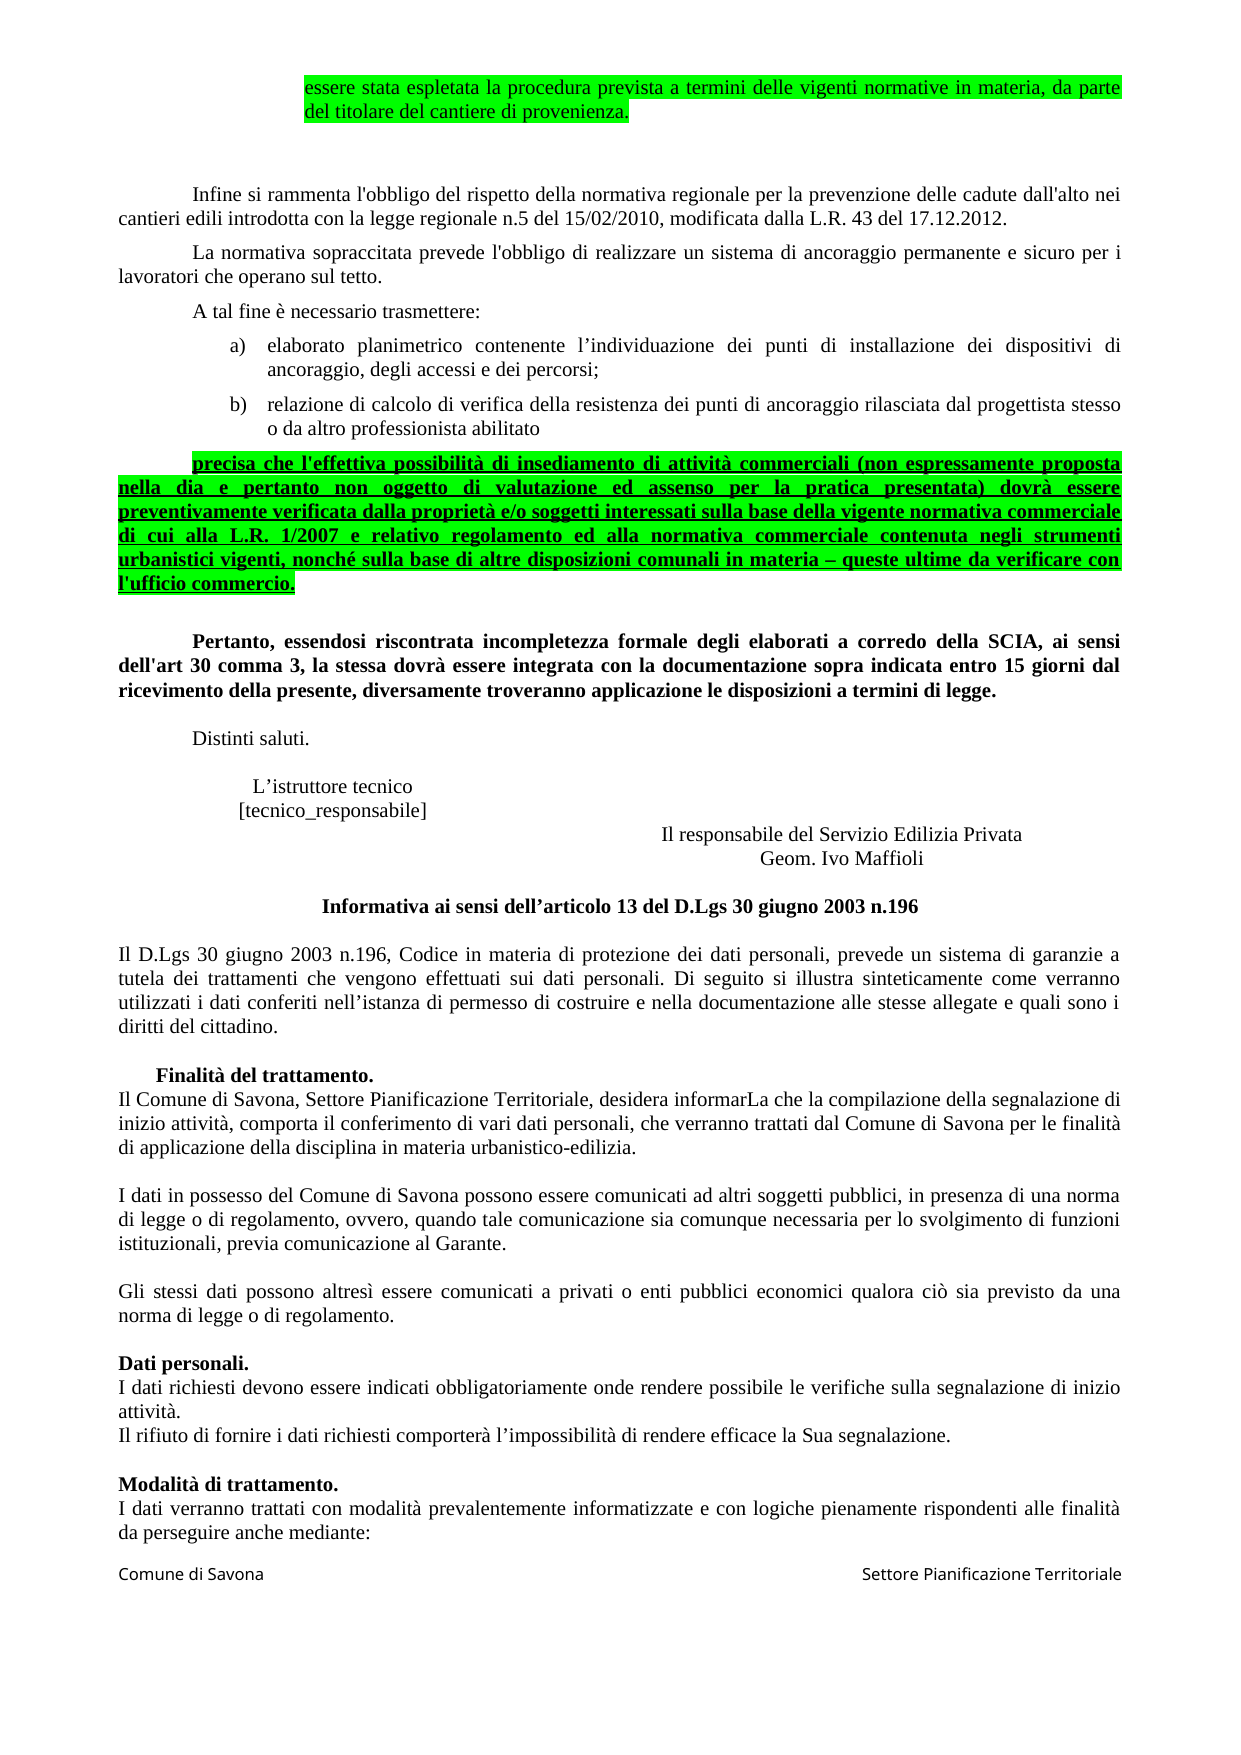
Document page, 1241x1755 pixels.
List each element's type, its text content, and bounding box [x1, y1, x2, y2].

text A tal fine è necessario trasmettere: [118, 299, 1122, 323]
text Il rifiuto di fornire i dati richiesti comporterà l’impossibilità di rendere efficace la Sua segnalazione. [118, 1423, 1122, 1447]
text urbanistici vigenti, nonché sulla base di altre disposizioni comunali in materia – queste ultime da verificare con l'ufficio commercio. [118, 545, 1122, 595]
subtitle Informativa ai sensi dell’articolo 13 del D.Lgs 30 giugno 2003 n.196 [118, 894, 1122, 918]
text Distinti saluti. [156, 726, 1122, 750]
text I dati in possesso del Comune di Savona possono essere comunicati ad altri soggetti pubblici, in presenza di una norma di legge o di regolamento, ovvero, quando tale comunicazione sia comunque necessaria per lo svolgimento di funzioni istituzionali, previa comunicazione al Garante. [118, 1183, 1122, 1255]
text precisa che l'effettiva possibilità di insediamento di attività commerciali (non espressamente proposta nella dia e pertanto non oggetto di valutazione ed assenso per la pratica presentata) dovrà essere preventivamente verificata dalla proprietà e/o soggetti interessati sulla base della vigente normativa commerciale [118, 451, 1122, 519]
text Dati personali. [118, 1351, 1122, 1375]
table_cell Il responsabile del Servizio Edilizia Privata Geom. Ivo Maffioli [509, 822, 1137, 870]
text Infine si rammenta l'obbligo del rispetto della normativa regionale per la prevenzione delle cadute dall'alto nei cantieri edili introdotta con la legge regionale n.5 del 15/02/2010, modificata dalla L.R. 43 del 17.12.2012. [118, 182, 1122, 230]
text Finalità del trattamento. [118, 1062, 1122, 1087]
text Il Comune di Savona, Settore Pianificazione Territoriale, desidera informarLa che la compilazione della segnalazione di inizio attività, comporta il conferimento di vari dati personali, che verranno trattati dal Comune di Savona per le finalità di applicazione della disciplina in materia urbanistico-edilizia. [118, 1087, 1122, 1159]
text di cui alla L.R. 1/2007 e relativo regolamento ed alla normativa commerciale contenuta negli strumenti [118, 521, 1122, 544]
table_cell [118, 822, 509, 870]
text Il D.Lgs 30 giugno 2003 n.196, Codice in materia di protezione dei dati personali, prevede un sistema di garanzie a tutela dei trattamenti che vengono effettuati sui dati personali. Di seguito si illustra sinteticamente come verranno utilizzati i dati conferiti nell’istanza di permesso di costruire e nella documentazione alle stesse allegate e quali sono i diritti del cittadino. [118, 942, 1122, 1038]
text I dati richiesti devono essere indicati obbligatoriamente onde rendere possibile le verifiche sulla segnalazione di inizio attività. [118, 1375, 1122, 1423]
list elaborato planimetrico contenente l’individuazione dei punti di installazione dei dispositivi di ancoraggio, degli accessi e dei percorsi; [229, 333, 1122, 381]
text Modalità di trattamento. [118, 1472, 1122, 1496]
text I dati verranno trattati con modalità prevalentemente informatizzate e con logiche pienamente rispondenti alle finalità da perseguire anche mediante: [118, 1496, 1122, 1544]
text Pertanto, essendosi riscontrata incompletezza formale degli elaborati a corredo della SCIA, ai sensi dell'art 30 comma 3, la stessa dovrà essere integrata con la documentazione sopra indicata entro 15 giorni dal ricevimento della presente, diversamente troveranno applicazione le disposizioni a termini di legge. [118, 629, 1122, 702]
table_header [509, 774, 1137, 822]
table_header L’istruttore tecnico [tecnico_responsabile] [118, 774, 509, 822]
text Gli stessi dati possono altresì essere comunicati a privati o enti pubblici economici qualora ciò sia previsto da una norma di legge o di regolamento. [118, 1279, 1122, 1327]
list essere stata espletata la procedura prevista a termini delle vigenti normative in materia, da parte del titolare del cantiere di provenienza. [267, 75, 1122, 123]
text La normativa sopraccitata prevede l'obbligo di realizzare un sistema di ancoraggio permanente e sicuro per i lavoratori che operano sul tetto. [118, 240, 1122, 288]
list relazione di calcolo di verifica della resistenza dei punti di ancoraggio rilasciata dal progettista stesso o da altro professionista abilitato [229, 392, 1122, 440]
